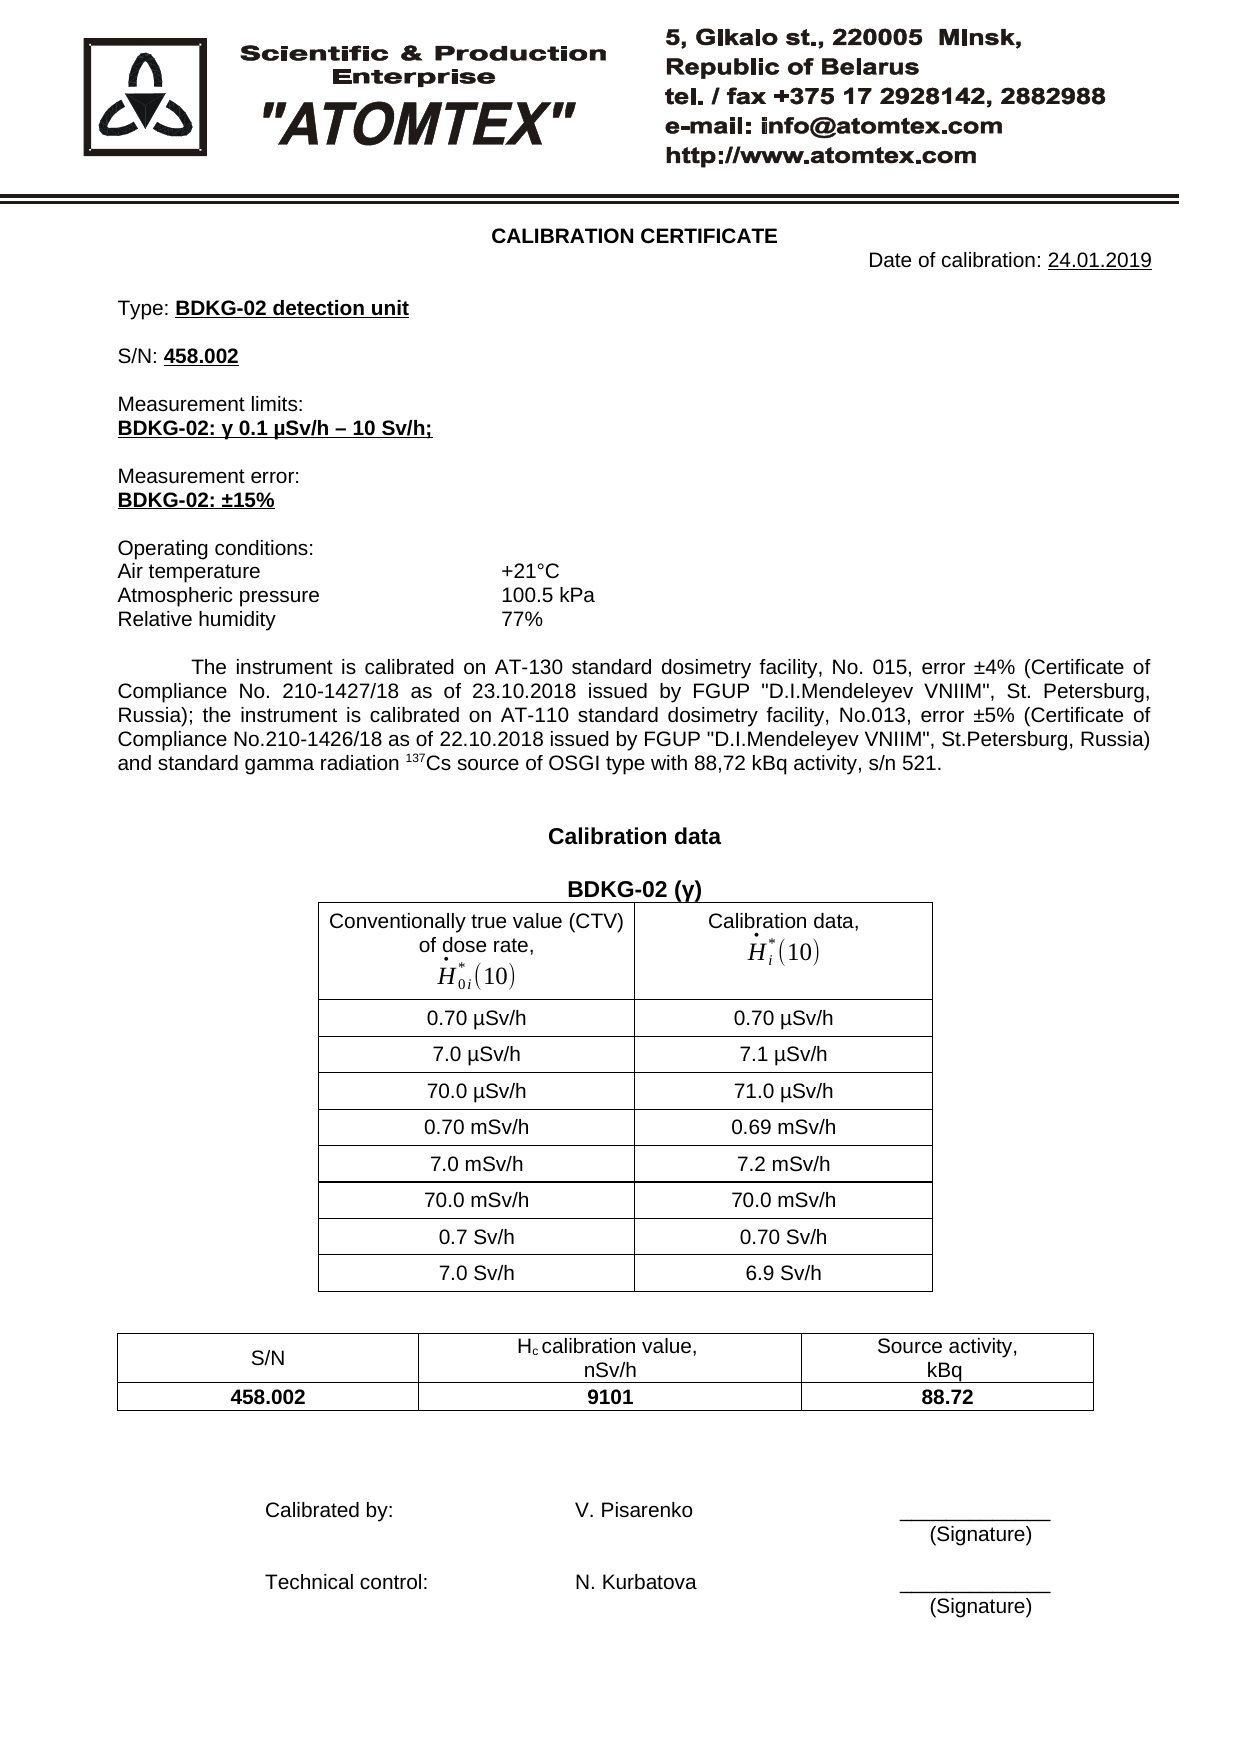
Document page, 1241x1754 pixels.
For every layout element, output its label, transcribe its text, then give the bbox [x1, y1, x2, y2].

table_cell 7.1 µSv/h [635, 1037, 932, 1072]
text Measurement limits: [117, 392, 1152, 416]
table_cell 7.2 mSv/h [635, 1146, 932, 1181]
table_cell 0.70 Sv/h [635, 1219, 932, 1254]
table_cell 0.7 Sv/h [319, 1219, 634, 1254]
table_cell 7.0 mSv/h [319, 1146, 634, 1181]
text Air temperature +21°C [117, 559, 1152, 583]
table_cell 6.9 Sv/h [635, 1255, 932, 1291]
table_header Нс calibration value, nSv/h [419, 1334, 801, 1382]
table_cell 0.69 mSv/h [635, 1110, 932, 1145]
table_cell 88,72 [802, 1383, 1093, 1410]
table_cell 9101 [419, 1383, 801, 1410]
text Type: BDKG-02 detection unit [117, 296, 1152, 320]
text Relative humidity 77% [117, 607, 1152, 631]
text BDKG-02: γ 0.1 µSv/h – 10 Sv/h; [117, 416, 1152, 439]
text Operating conditions: [117, 535, 1152, 559]
table_cell 7.0 Sv/h [319, 1255, 634, 1291]
table_header Source activity, kBq [802, 1334, 1093, 1382]
table_header Calibration data, [635, 903, 932, 999]
text Atmospheric pressure 100.5 kPa [117, 583, 1152, 607]
text BDKG-02 (γ) [117, 876, 1152, 902]
text Date of calibration: 24.01.2019 [117, 248, 1152, 272]
text CALIBRATION CERTIFICATE [117, 224, 1152, 248]
table_cell 70.0 µSv/h [319, 1073, 634, 1108]
table_cell 458.002 [118, 1383, 418, 1410]
table_cell 70.0 mSv/h [635, 1183, 932, 1218]
text (Signature) [929, 1522, 1152, 1546]
table_header Conventionally true value (CTV) of dose rate, [319, 903, 634, 999]
text Calibrated by: V. Pisarenko _____________ [265, 1498, 1152, 1522]
table_cell 70.0 mSv/h [319, 1183, 634, 1218]
text Calibration data [117, 823, 1152, 849]
table_cell 0.70 µSv/h [319, 1000, 634, 1036]
text BDKG-02: ±15% [117, 487, 1152, 511]
table_cell 0.70 mSv/h [319, 1110, 634, 1145]
table_cell 71.0 µSv/h [635, 1073, 932, 1108]
text (Signature) [929, 1593, 1152, 1617]
table_header S/N [118, 1334, 418, 1382]
text Measurement error: [117, 463, 1152, 487]
text S/N: 458.002 [117, 344, 1152, 368]
text Technical control: N. Kurbatova _____________ [265, 1569, 1152, 1593]
table_cell 0.70 µSv/h [635, 1000, 932, 1036]
text The instrument is calibrated on AT-130 standard dosimetry facility, No. 015, error ±4% (Certificate of Compliance No. 210-1427/18 as of 23.10.2018 issued by FGUP "D.I.Mendeleyev VNIIM", St. Petersburg, Russia); the instrument is calibrated on AT-110 standard dosimetry facility, No.013, error ±5% (Certificate of Compliance No.210-1426/18 as of 22.10.2018 issued by FGUP "D.I.Mendeleyev VNIIM", St.Petersburg, Russia) and standard gamma radiation 137Cs source of OSGI type with 88,72 kBq activity, s/n 521. [117, 655, 1152, 775]
table_cell 7.0 µSv/h [319, 1037, 634, 1072]
